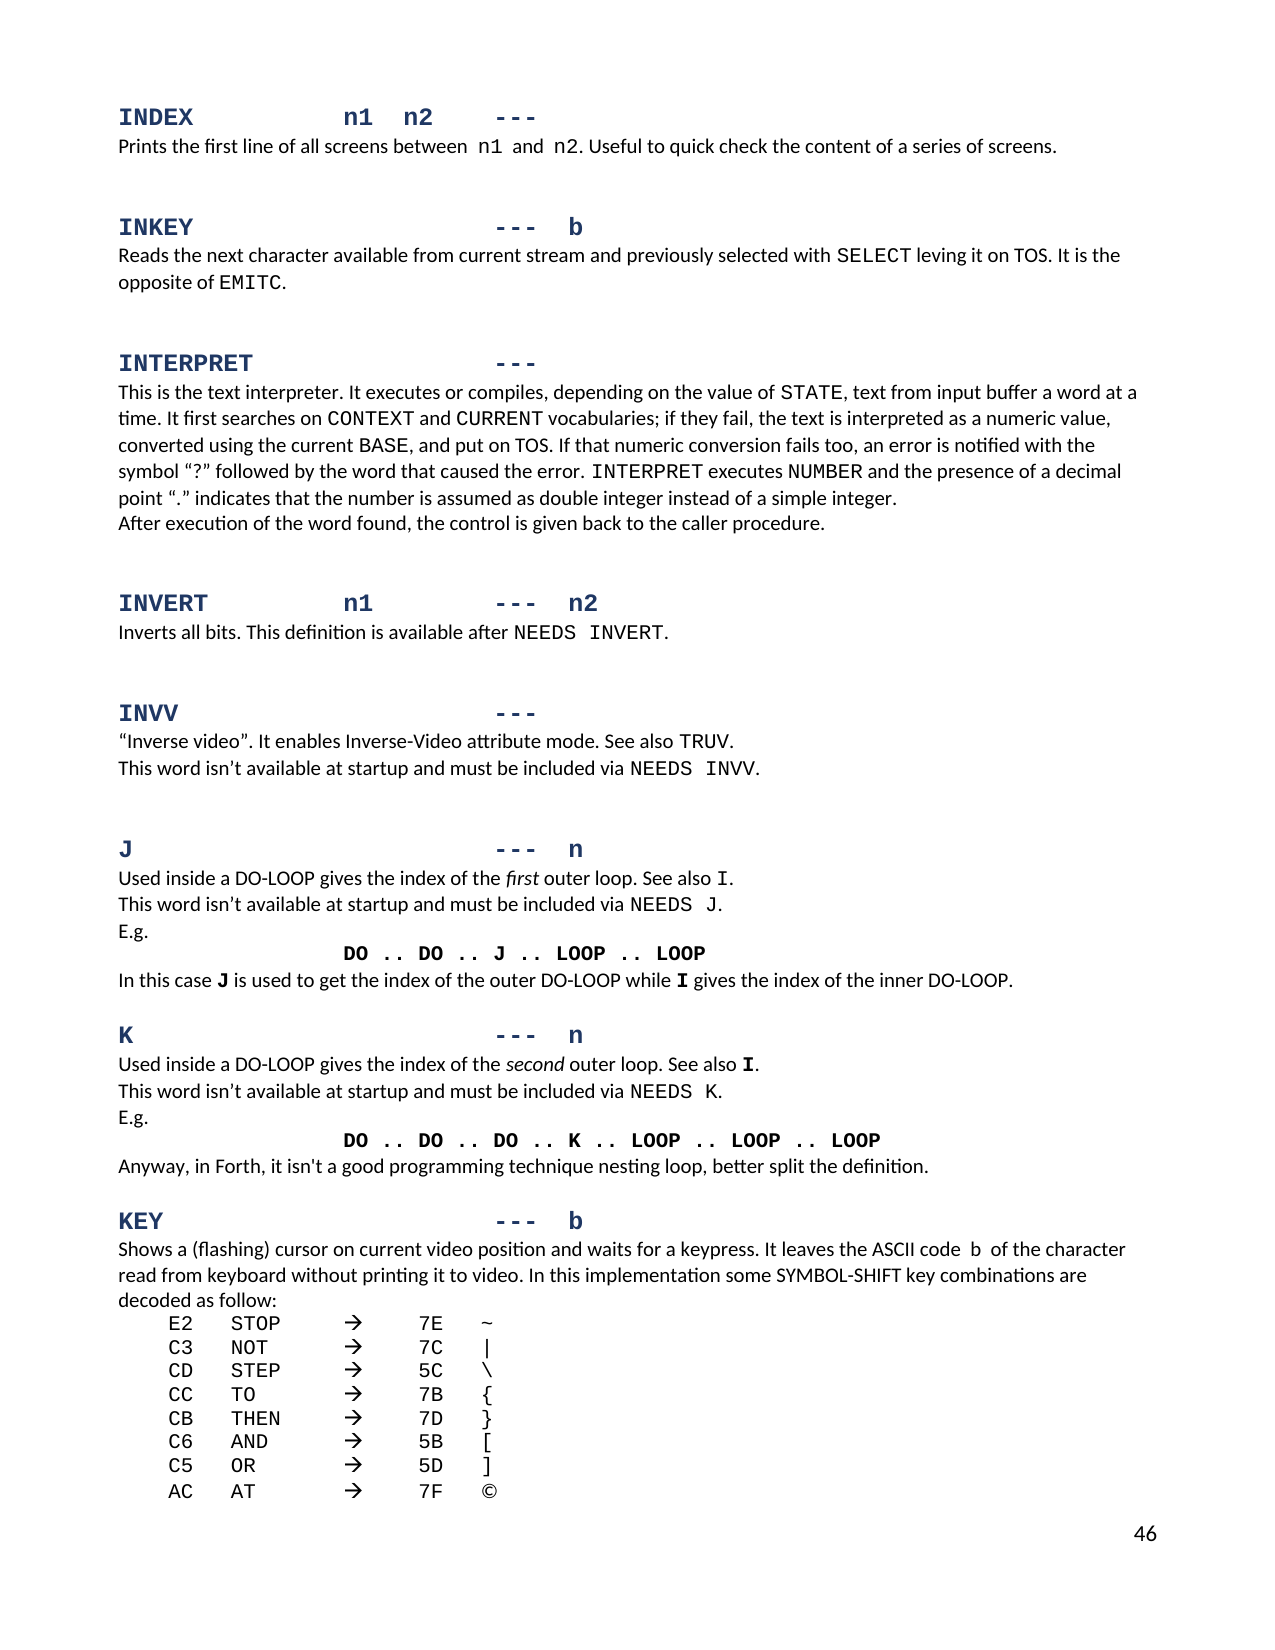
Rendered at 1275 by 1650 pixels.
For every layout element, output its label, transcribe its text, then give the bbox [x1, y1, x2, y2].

text Shows a (flashing) cursor on current video position and waits for a keypress. It leaves the ASCII code b of the character read from keyboard without printing it to video. In this implementation some SYMBOL-SHIFT key combinations are decoded as follow: [118, 1237, 1157, 1313]
text This word isn’t available at startup and must be included via NEEDS K. [118, 1078, 1157, 1104]
text This is the text interpreter. It executes or compiles, depending on the value of STATE, text from input buffer a word at a time. It first searches on CONTEXT and CURRENT vocabularies; if they fail, the text is interpreted as a numeric value, converted using the current BASE, and put on TOS. If that numeric conversion fails too, an error is notified with the symbol “?” followed by the word that caused the error. INTERPRET executes NUMBER and the presence of a decimal point “.” indicates that the number is assumed as double integer instead of a simple integer. [118, 379, 1157, 510]
text CC TO  7B { [118, 1384, 1157, 1407]
subtitle KEY --- b [118, 1208, 1157, 1237]
subtitle INVERT n1 --- n2 [118, 591, 1157, 619]
text DO .. DO .. DO .. K .. LOOP .. LOOP .. LOOP [118, 1130, 1157, 1153]
text “Inverse video”. It enables Inverse-Video attribute mode. See also TRUV. [118, 729, 1157, 755]
text AC AT  7F © [118, 1478, 1157, 1505]
text CD STEP  5C \ [118, 1360, 1157, 1384]
text Inverts all bits. This definition is available after NEEDS INVERT. [118, 619, 1157, 645]
text C5 OR  5D ] [118, 1455, 1157, 1478]
text Used inside a DO-LOOP gives the index of the second outer loop. See also I. [118, 1051, 1157, 1078]
text Used inside a DO-LOOP gives the index of the first outer loop. See also I. [118, 865, 1157, 891]
text Prints the first line of all screens between n1 and n2. Useful to quick check the content of a series of screens. [118, 133, 1157, 159]
text DO .. DO .. J .. LOOP .. LOOP [118, 943, 1157, 967]
text Anyway, in Forth, it isn't a good programming technique nesting loop, better split the definition. [118, 1153, 1157, 1179]
text This word isn’t available at startup and must be included via NEEDS J. [118, 891, 1157, 918]
text After execution of the word found, the control is given back to the caller procedure. [118, 510, 1157, 536]
text In this case J is used to get the index of the outer DO-LOOP while I gives the index of the inner DO-LOOP. [118, 967, 1157, 993]
text E.g. [118, 918, 1157, 943]
text E.g. [118, 1104, 1157, 1130]
subtitle INVV --- [118, 700, 1157, 729]
text E2 STOP  7E ~ [118, 1313, 1157, 1337]
subtitle INDEX n1 n2 --- [118, 104, 1157, 133]
text C3 NOT  7C | [118, 1337, 1157, 1360]
subtitle K --- n [118, 1023, 1157, 1051]
subtitle INTERPRET --- [118, 351, 1157, 379]
text This word isn’t available at startup and must be included via NEEDS INVV. [118, 755, 1157, 782]
text CB THEN  7D } [118, 1407, 1157, 1431]
text Reads the next character available from current stream and previously selected with SELECT leving it on TOS. It is the opposite of EMITC. [118, 243, 1157, 296]
text C6 AND  5B [ [118, 1431, 1157, 1455]
subtitle J --- n [118, 837, 1157, 865]
subtitle INKEY --- b [118, 214, 1157, 243]
